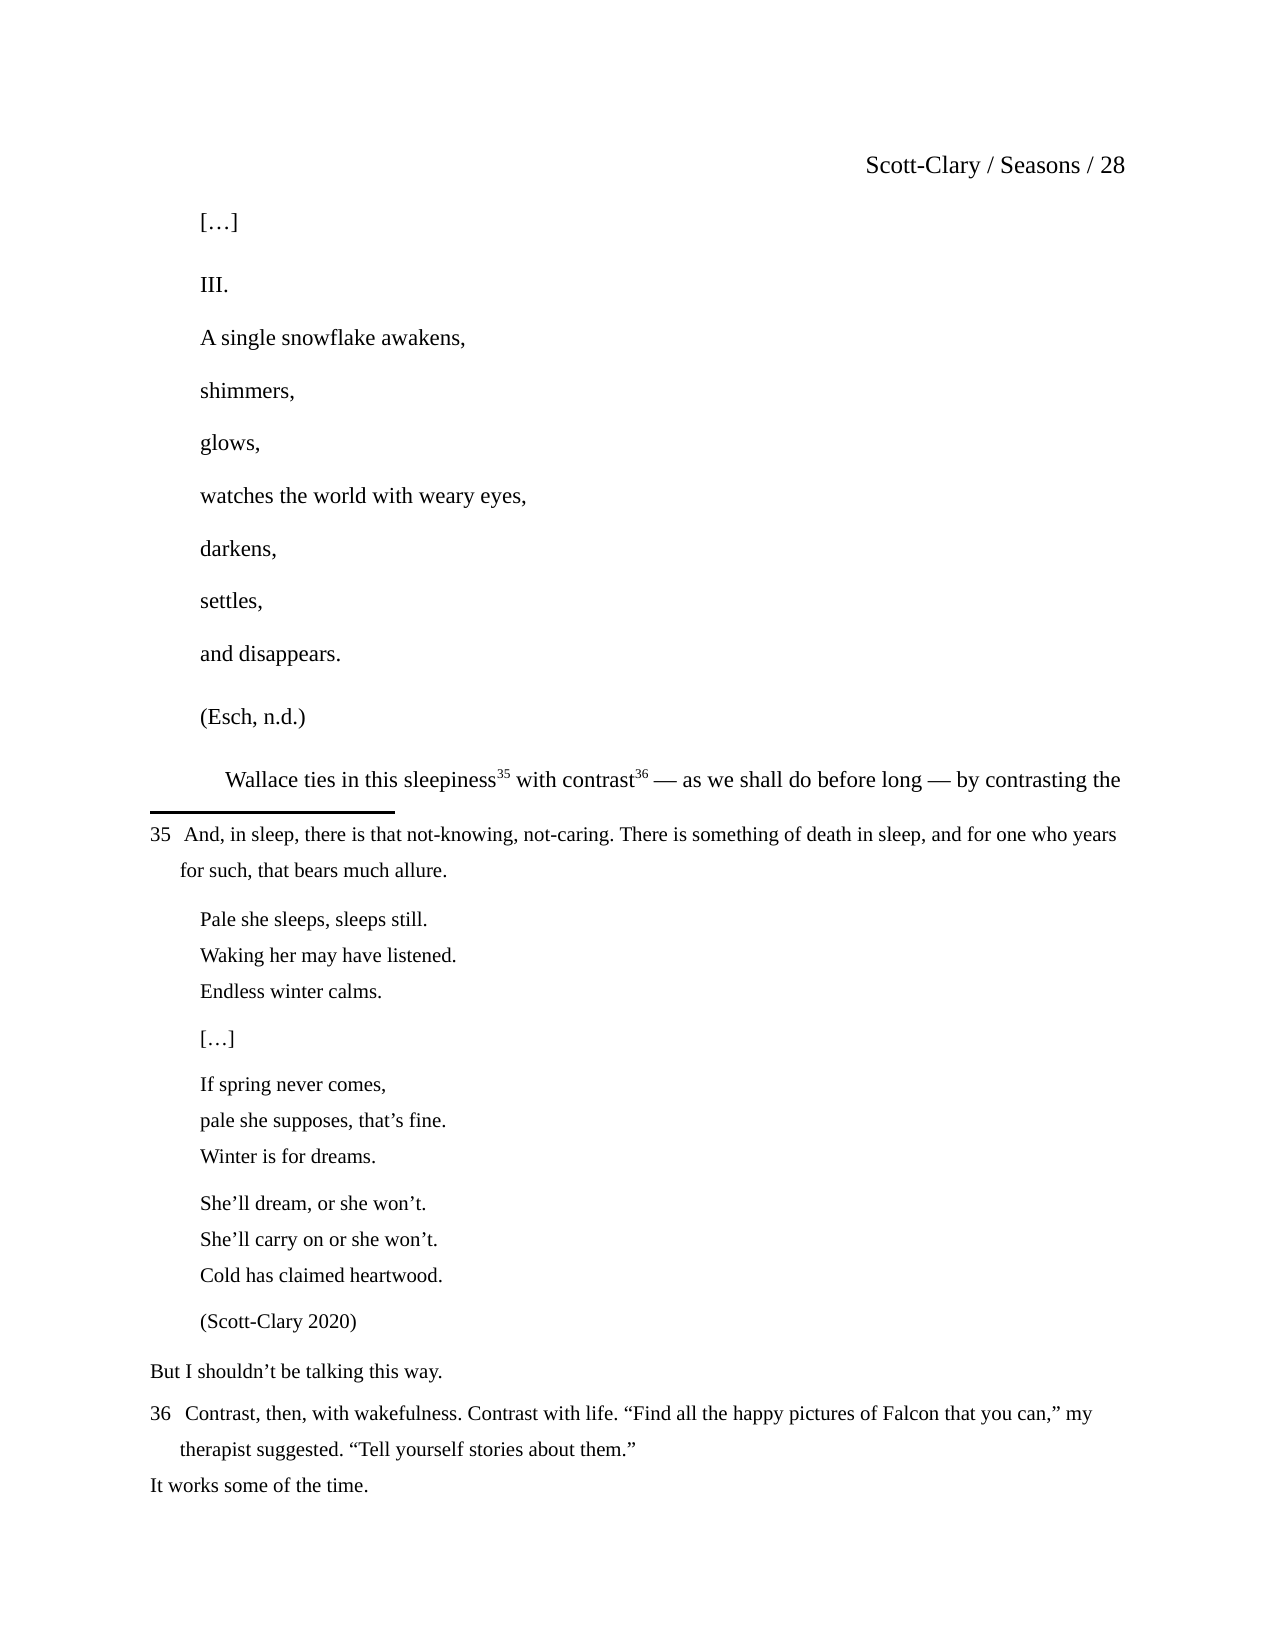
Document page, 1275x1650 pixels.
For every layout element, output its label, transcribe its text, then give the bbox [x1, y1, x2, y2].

text It works some of the time. [147, 1470, 1128, 1500]
text Pale she sleeps, sleeps still. Waking her may have listened. Endless winter calms. [200, 907, 1075, 1003]
text (Esch, n.d.) [200, 703, 1075, 730]
text But I shouldn’t be talking this way. [147, 1356, 1128, 1386]
text Contrast, then, with wakefulness. Contrast with life. “Find all the happy pictures of Falcon that you can,” my therapist suggested. “Tell yourself stories about them.” [147, 1398, 1128, 1461]
text III. A single snowflake awakens, shimmers, glows, watches the world with weary eyes, darkens, settles, and disappears. [200, 271, 1075, 667]
text Wallace ties in this sleepiness with contrast — as we shall do before long — by contrasting the [150, 767, 1125, 793]
text […] [200, 1026, 1075, 1050]
text […] [200, 208, 1075, 234]
text And, in sleep, there is that not-knowing, not-caring. There is something of death in sleep, and for one who years for such, that bears much allure. [147, 819, 1128, 885]
text (Scott-Clary 2020) [200, 1309, 1075, 1333]
text She’ll dream, or she won’t. She’ll carry on or she won’t. Cold has claimed heartwood. [200, 1191, 1075, 1287]
text If spring never comes, pale she supposes, that’s fine. Winter is for dreams. [200, 1072, 1075, 1168]
